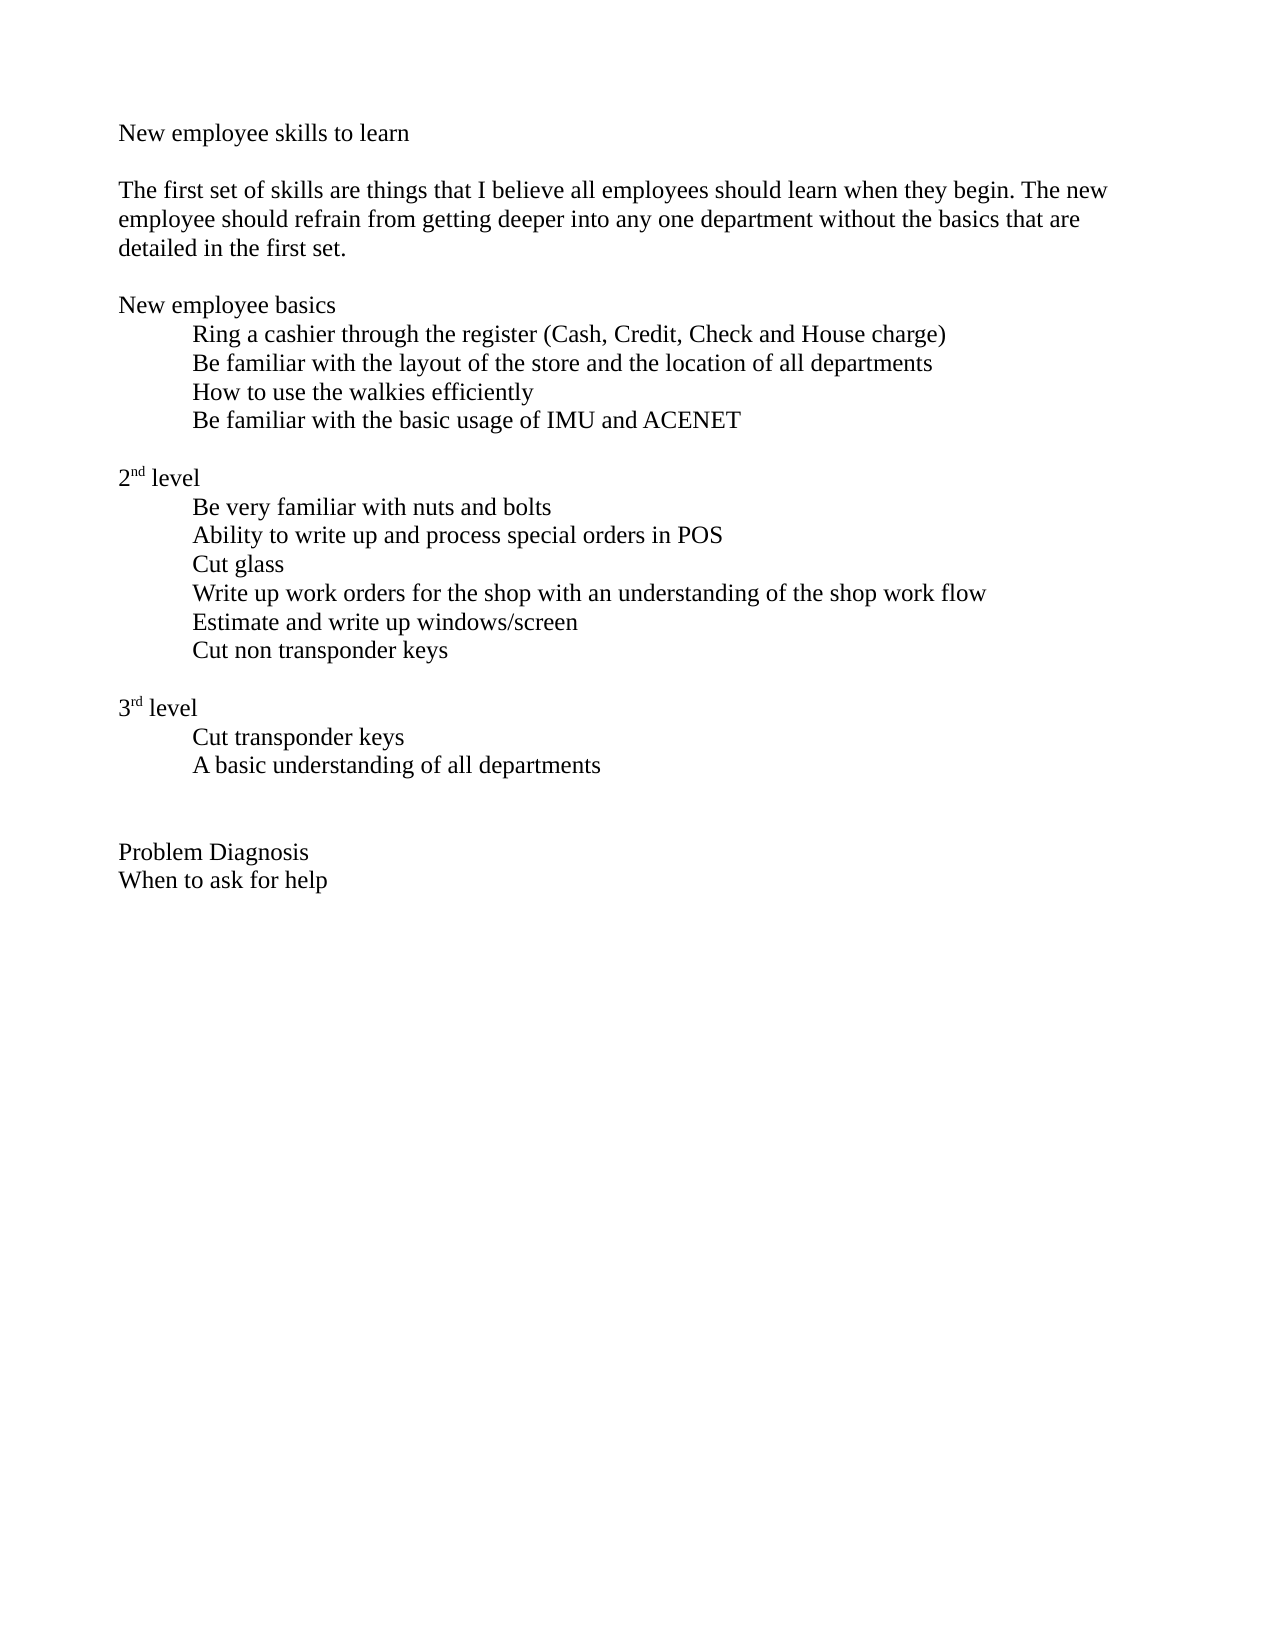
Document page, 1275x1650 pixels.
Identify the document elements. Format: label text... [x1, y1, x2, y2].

text New employee skills to learn [118, 118, 1157, 147]
text Cut glass [118, 549, 1157, 578]
text Be familiar with the layout of the store and the location of all departments [118, 348, 1157, 377]
text A basic understanding of all departments [118, 751, 1157, 779]
text New employee basics [118, 291, 1157, 319]
text Be familiar with the basic usage of IMU and ACENET [118, 406, 1157, 434]
text Ring a cashier through the register (Cash, Credit, Check and House charge) [118, 319, 1157, 348]
text Problem Diagnosis [118, 837, 1157, 866]
text The first set of skills are things that I believe all employees should learn when they begin. The new employee should refrain from getting deeper into any one department without the basics that are detailed in the first set. [118, 176, 1157, 262]
text Ability to write up and process special orders in POS [118, 521, 1157, 549]
text 2nd level [118, 463, 1157, 492]
text When to ask for help [118, 866, 1157, 894]
text How to use the walkies efficiently [118, 377, 1157, 406]
text Cut non transponder keys [118, 636, 1157, 664]
text Write up work orders for the shop with an understanding of the shop work flow [118, 578, 1157, 607]
text 3rd level [118, 693, 1157, 722]
text Cut transponder keys [118, 722, 1157, 751]
text Estimate and write up windows/screen [118, 607, 1157, 636]
text Be very familiar with nuts and bolts [118, 492, 1157, 521]
